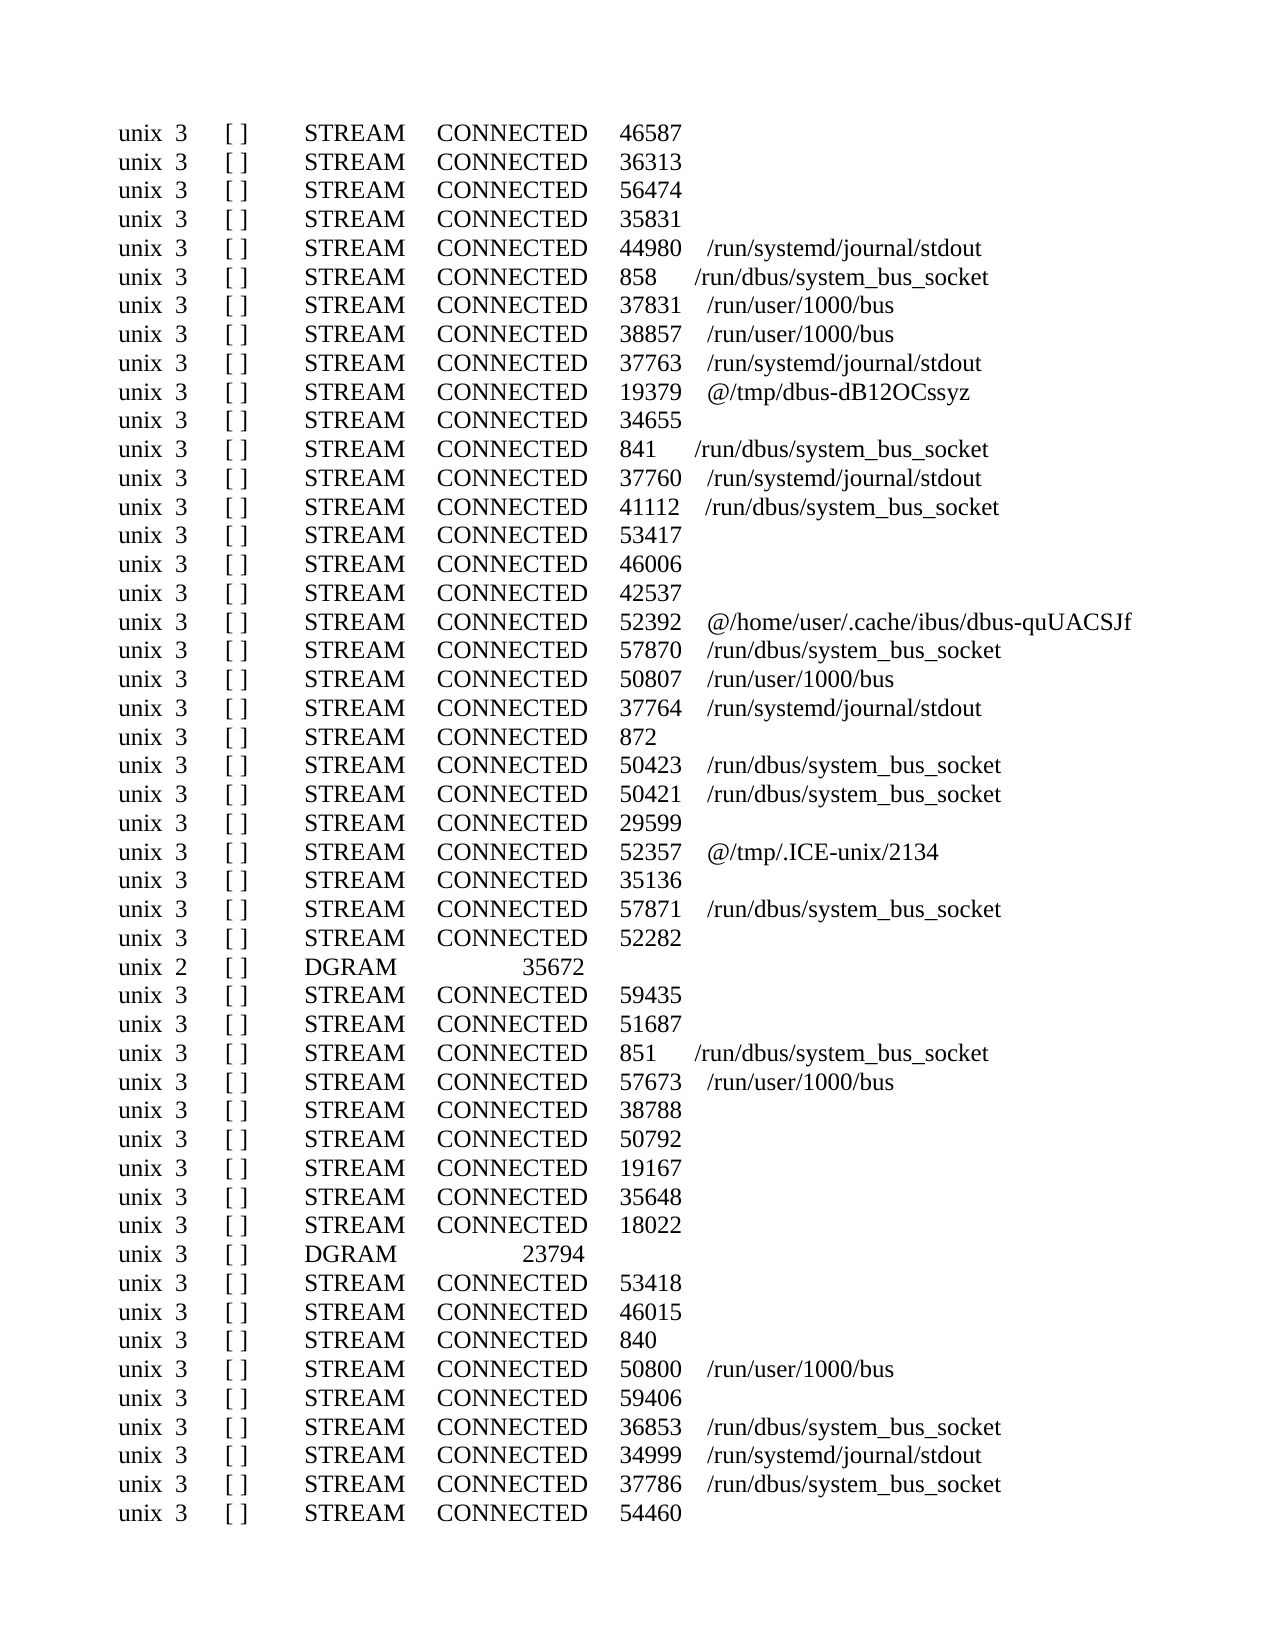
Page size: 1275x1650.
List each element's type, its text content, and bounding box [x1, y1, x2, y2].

text unix 3 [ ] STREAM CONNECTED 872 [118, 722, 1157, 751]
text unix 3 [ ] STREAM CONNECTED 52282 [118, 923, 1157, 952]
text unix 3 [ ] STREAM CONNECTED 44980 /run/systemd/journal/stdout [118, 233, 1157, 262]
text unix 3 [ ] STREAM CONNECTED 37760 /run/systemd/journal/stdout [118, 463, 1157, 492]
text unix 3 [ ] STREAM CONNECTED 57871 /run/dbus/system_bus_socket [118, 894, 1157, 923]
text unix 3 [ ] STREAM CONNECTED 50800 /run/user/1000/bus [118, 1354, 1157, 1383]
text unix 3 [ ] STREAM CONNECTED 50792 [118, 1124, 1157, 1153]
text unix 3 [ ] STREAM CONNECTED 56474 [118, 176, 1157, 204]
text unix 3 [ ] STREAM CONNECTED 841 /run/dbus/system_bus_socket [118, 434, 1157, 463]
text unix 3 [ ] STREAM CONNECTED 57870 /run/dbus/system_bus_socket [118, 636, 1157, 664]
text unix 3 [ ] STREAM CONNECTED 37786 /run/dbus/system_bus_socket [118, 1469, 1157, 1498]
text unix 3 [ ] STREAM CONNECTED 29599 [118, 808, 1157, 837]
text unix 3 [ ] STREAM CONNECTED 59435 [118, 981, 1157, 1009]
text unix 3 [ ] STREAM CONNECTED 41112 /run/dbus/system_bus_socket [118, 492, 1157, 521]
text unix 3 [ ] STREAM CONNECTED 51687 [118, 1009, 1157, 1038]
text unix 3 [ ] STREAM CONNECTED 37763 /run/systemd/journal/stdout [118, 348, 1157, 377]
text unix 3 [ ] STREAM CONNECTED 50807 /run/user/1000/bus [118, 664, 1157, 693]
text unix 3 [ ] STREAM CONNECTED 35648 [118, 1182, 1157, 1211]
text unix 3 [ ] STREAM CONNECTED 53418 [118, 1268, 1157, 1297]
text unix 3 [ ] STREAM CONNECTED 34655 [118, 406, 1157, 434]
text unix 3 [ ] DGRAM 23794 [118, 1239, 1157, 1268]
text unix 3 [ ] STREAM CONNECTED 840 [118, 1326, 1157, 1354]
text unix 3 [ ] STREAM CONNECTED 53417 [118, 521, 1157, 549]
text unix 3 [ ] STREAM CONNECTED 52392 @/home/user/.cache/ibus/dbus-quUACSJf [118, 607, 1157, 636]
text unix 3 [ ] STREAM CONNECTED 38857 /run/user/1000/bus [118, 319, 1157, 348]
text unix 3 [ ] STREAM CONNECTED 46015 [118, 1297, 1157, 1326]
text unix 3 [ ] STREAM CONNECTED 46006 [118, 549, 1157, 578]
text unix 3 [ ] STREAM CONNECTED 37831 /run/user/1000/bus [118, 291, 1157, 319]
text unix 3 [ ] STREAM CONNECTED 36313 [118, 147, 1157, 176]
text unix 2 [ ] DGRAM 35672 [118, 952, 1157, 981]
text unix 3 [ ] STREAM CONNECTED 38788 [118, 1096, 1157, 1124]
text unix 3 [ ] STREAM CONNECTED 37764 /run/systemd/journal/stdout [118, 693, 1157, 722]
text unix 3 [ ] STREAM CONNECTED 59406 [118, 1383, 1157, 1412]
text unix 3 [ ] STREAM CONNECTED 35136 [118, 866, 1157, 894]
text unix 3 [ ] STREAM CONNECTED 35831 [118, 204, 1157, 233]
text unix 3 [ ] STREAM CONNECTED 36853 /run/dbus/system_bus_socket [118, 1412, 1157, 1441]
text unix 3 [ ] STREAM CONNECTED 851 /run/dbus/system_bus_socket [118, 1038, 1157, 1067]
text unix 3 [ ] STREAM CONNECTED 34999 /run/systemd/journal/stdout [118, 1441, 1157, 1469]
text unix 3 [ ] STREAM CONNECTED 57673 /run/user/1000/bus [118, 1067, 1157, 1096]
text unix 3 [ ] STREAM CONNECTED 50421 /run/dbus/system_bus_socket [118, 779, 1157, 808]
text unix 3 [ ] STREAM CONNECTED 19379 @/tmp/dbus-dB12OCssyz [118, 377, 1157, 406]
text unix 3 [ ] STREAM CONNECTED 54460 [118, 1498, 1157, 1527]
text unix 3 [ ] STREAM CONNECTED 19167 [118, 1153, 1157, 1182]
text unix 3 [ ] STREAM CONNECTED 46587 [118, 118, 1157, 147]
text unix 3 [ ] STREAM CONNECTED 858 /run/dbus/system_bus_socket [118, 262, 1157, 291]
text unix 3 [ ] STREAM CONNECTED 18022 [118, 1211, 1157, 1239]
text unix 3 [ ] STREAM CONNECTED 50423 /run/dbus/system_bus_socket [118, 751, 1157, 779]
text unix 3 [ ] STREAM CONNECTED 52357 @/tmp/.ICE-unix/2134 [118, 837, 1157, 866]
text unix 3 [ ] STREAM CONNECTED 42537 [118, 578, 1157, 607]
